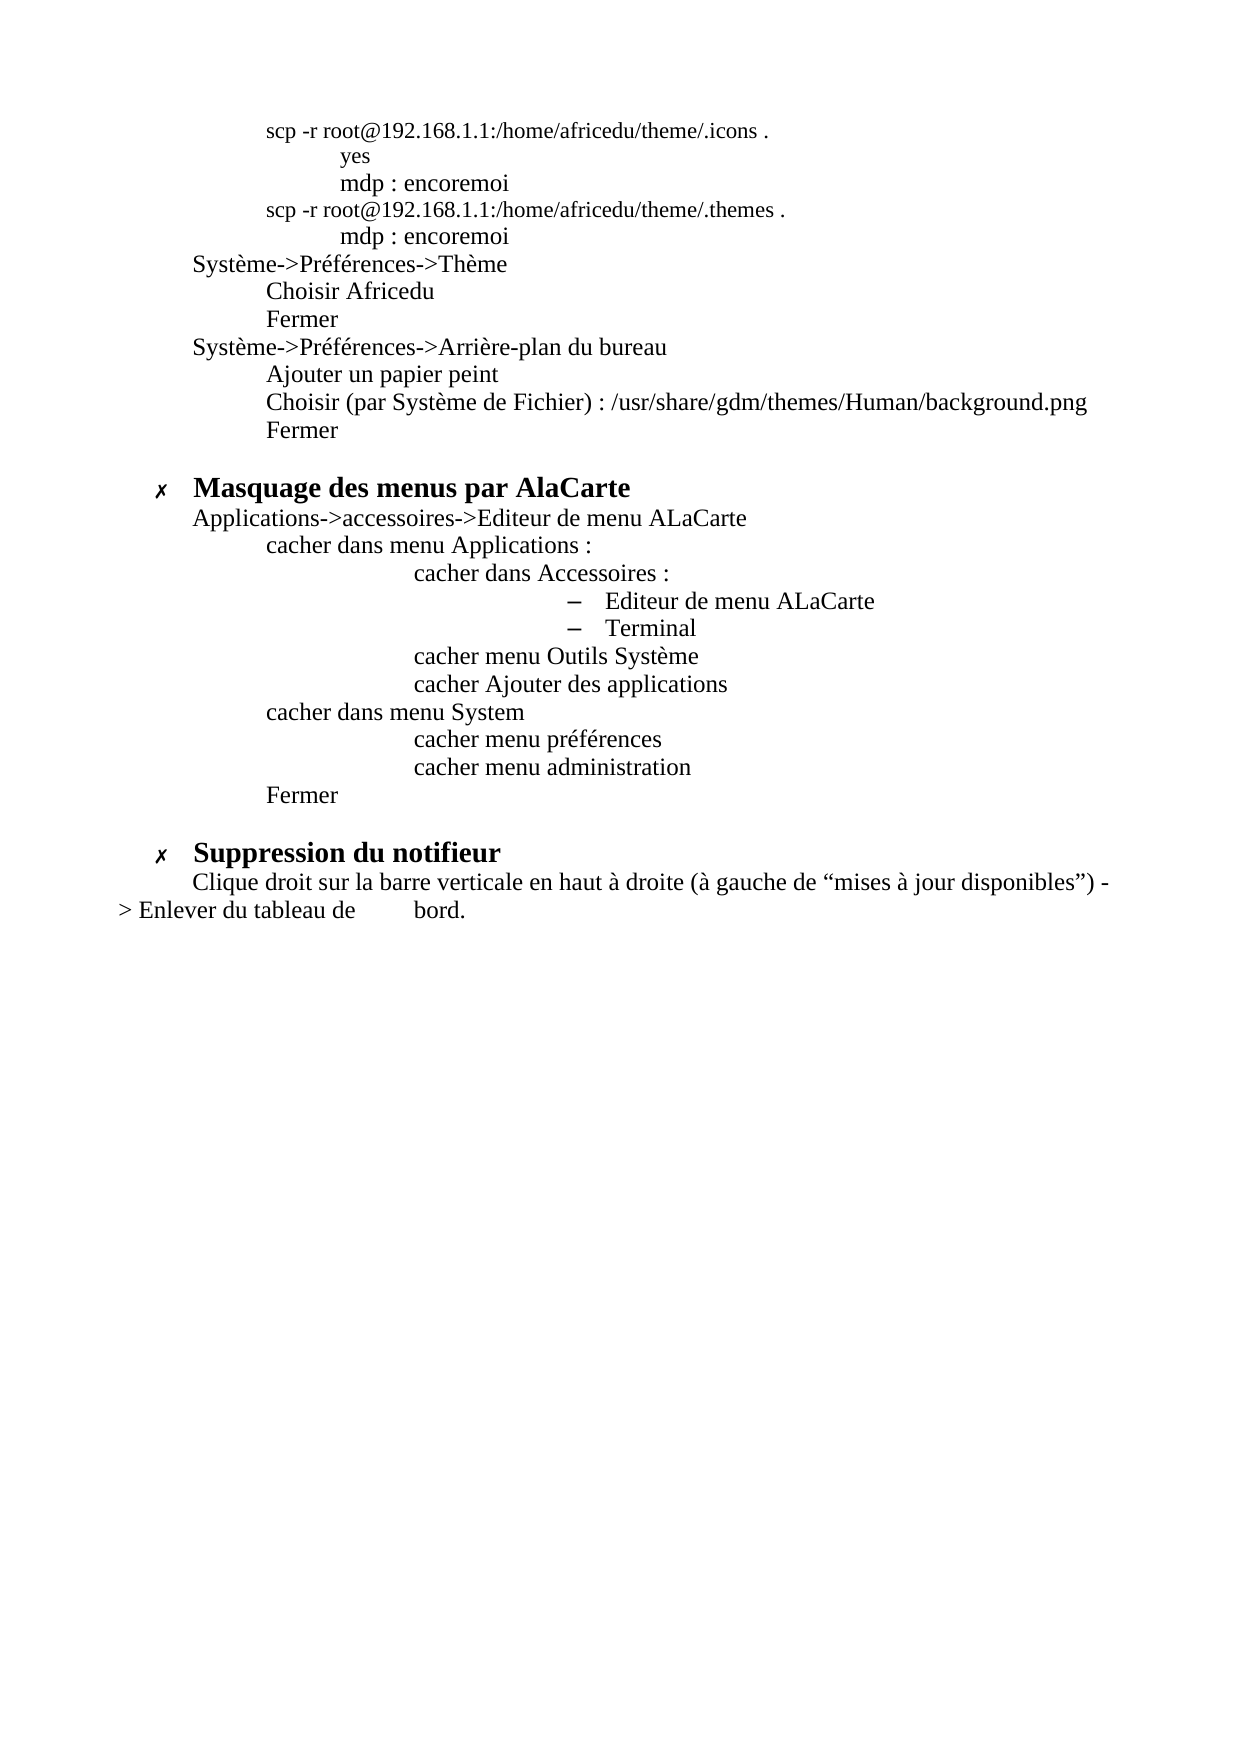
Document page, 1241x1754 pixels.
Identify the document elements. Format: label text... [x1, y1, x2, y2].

list Terminal [567, 614, 1122, 642]
text scp -r root@192.168.1.1:/home/africedu/theme/.icons . [118, 118, 1122, 143]
text scp -r root@192.168.1.1:/home/africedu/theme/.themes . [118, 197, 1122, 222]
text cacher Ajouter des applications [118, 670, 1122, 698]
text Applications->accessoires->Editeur de menu ALaCarte [118, 504, 1122, 531]
text cacher menu Outils Système [118, 642, 1122, 670]
text Fermer [118, 305, 1122, 333]
list Masquage des menus par AlaCarte [156, 471, 1122, 504]
text Choisir Africedu [118, 277, 1122, 305]
text cacher menu administration [118, 753, 1122, 781]
text mdp : encoremoi [118, 222, 1122, 250]
text mdp : encoremoi [118, 169, 1122, 197]
text Système->Préférences->Arrière-plan du bureau [118, 333, 1122, 361]
list Editeur de menu ALaCarte [567, 587, 1122, 614]
text cacher dans menu Applications : [118, 531, 1122, 559]
text cacher dans menu System [118, 698, 1122, 725]
text Ajouter un papier peint [118, 361, 1122, 388]
text Système->Préférences->Thème [118, 250, 1122, 277]
text yes [118, 143, 1122, 169]
text Fermer [118, 416, 1122, 444]
text Clique droit sur la barre verticale en haut à droite (à gauche de “mises à jour disponibles”) -> Enlever du tableau de bord. [118, 868, 1122, 924]
text Fermer [118, 781, 1122, 808]
list Suppression du notifieur [156, 836, 1122, 868]
text Choisir (par Système de Fichier) : /usr/share/gdm/themes/Human/background.png [118, 388, 1122, 416]
text cacher dans Accessoires : [118, 559, 1122, 587]
text cacher menu préférences [118, 725, 1122, 753]
